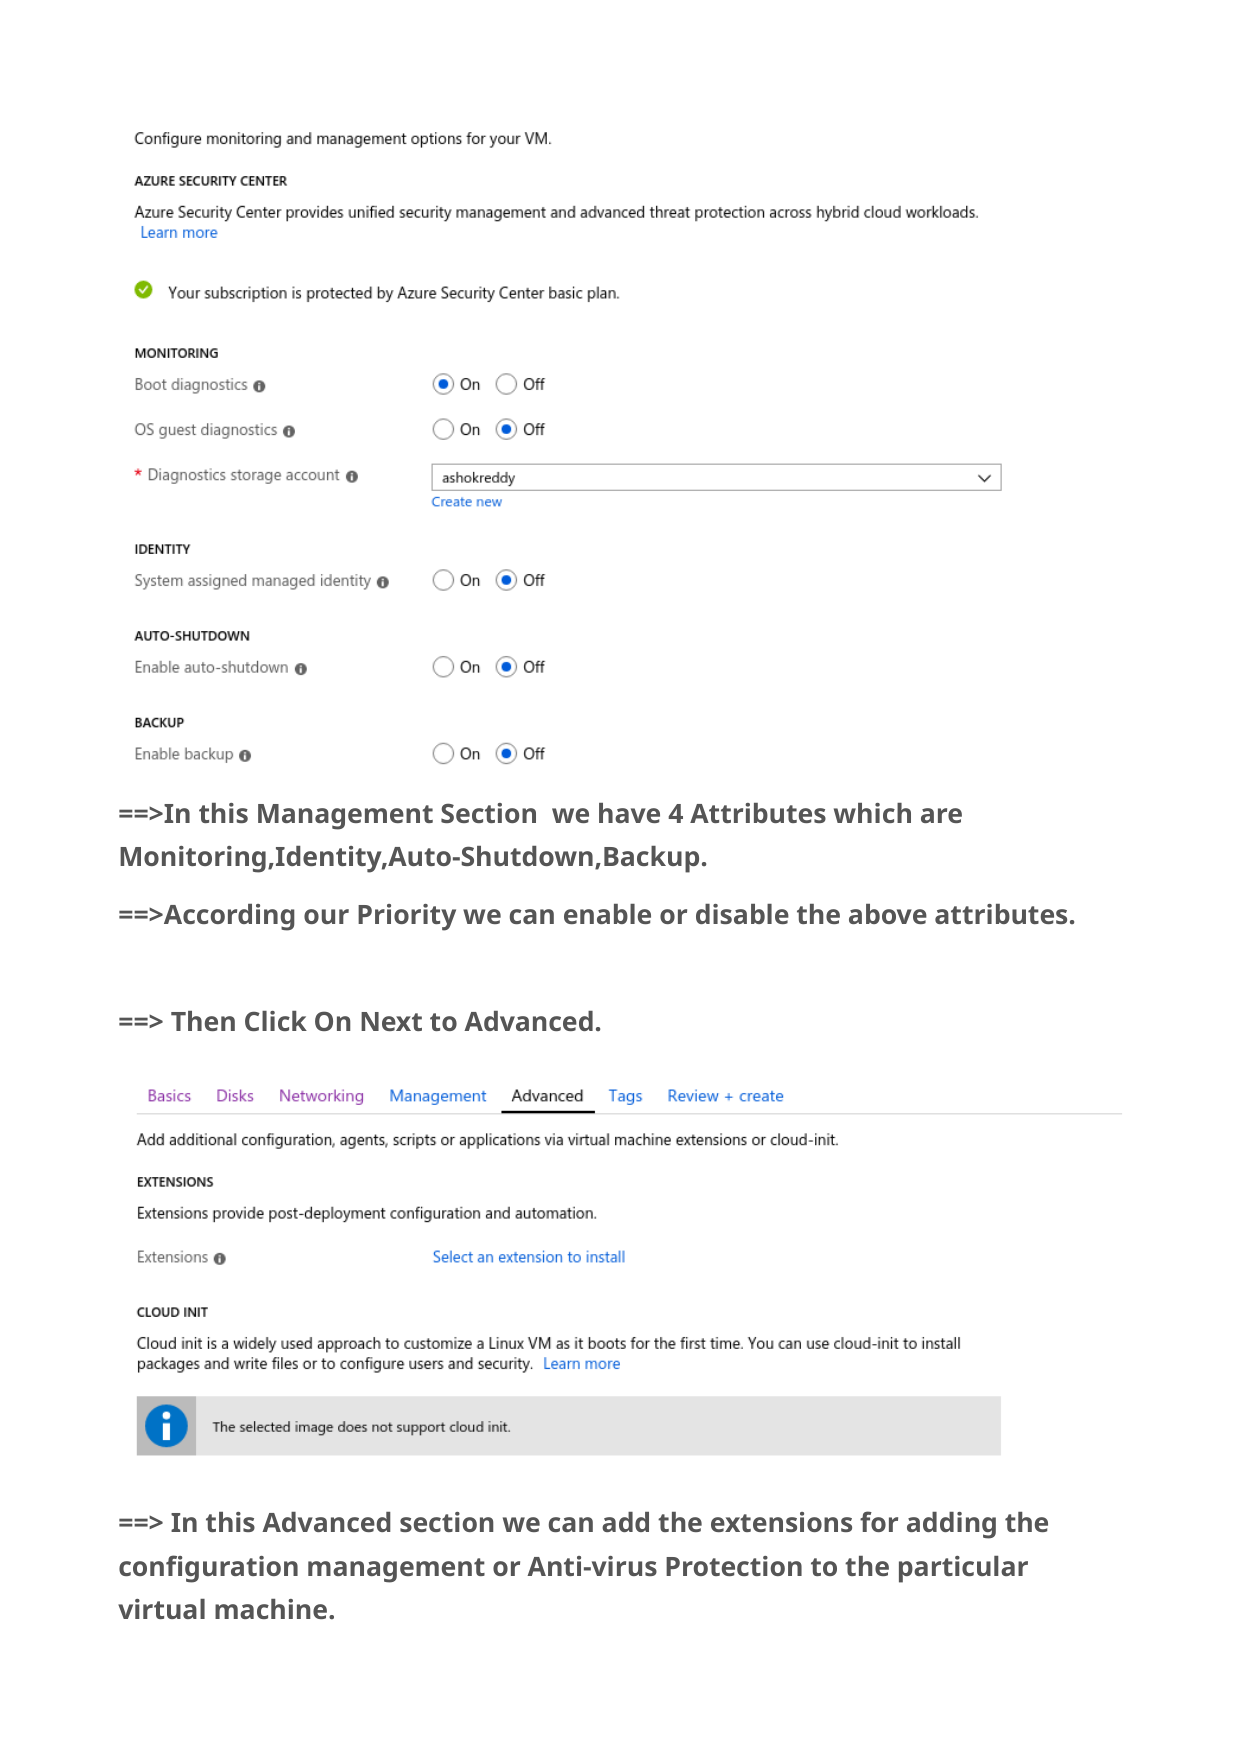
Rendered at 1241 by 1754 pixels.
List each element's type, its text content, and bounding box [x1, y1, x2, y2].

text ==> In this Advanced section we can add the extensions for adding the configuration management or Anti-virus Protection to the particular virtual machine. [118, 1497, 1122, 1627]
text ==>In this Management Section we have 4 Attributes which are Monitoring,Identity,Auto-Shutdown,Backup. [118, 788, 1122, 874]
picture [118, 118, 1123, 788]
picture [118, 1060, 1123, 1497]
text ==>According our Priority we can enable or disable the above attributes. [118, 896, 1122, 932]
text ==> Then Click On Next to Advanced. [118, 1003, 1122, 1039]
